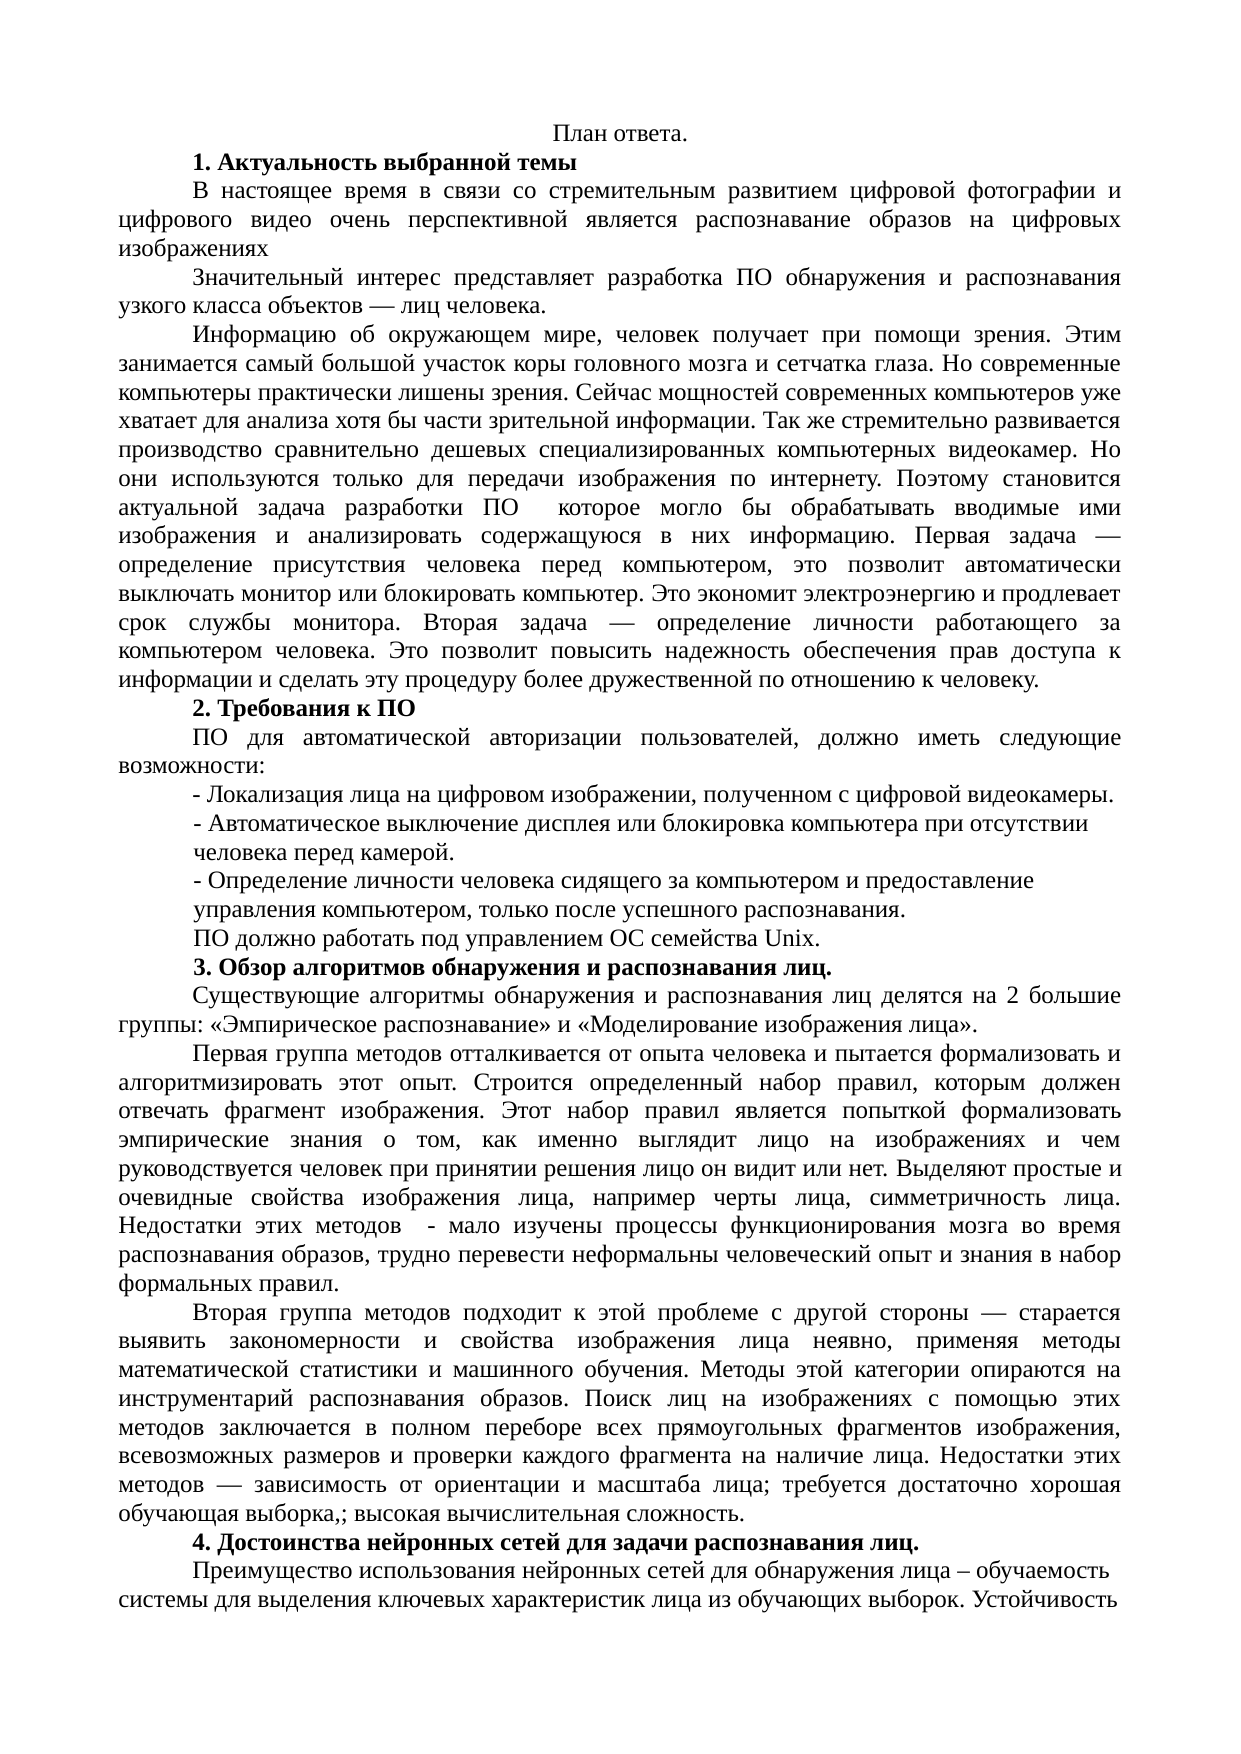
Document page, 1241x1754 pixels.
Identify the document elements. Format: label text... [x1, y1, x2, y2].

list - Определение личности человека сидящего за компьютером и предоставление управления компьютером, только после успешного распознавания. [156, 866, 1122, 923]
text 4. Достоинства нейронных сетей для задачи распознавания лиц. [118, 1527, 1122, 1556]
text Значительный интерес представляет разработка ПО обнаружения и распознавания узкого класса объектов — лиц человека. [118, 262, 1122, 319]
text - Локализация лица на цифровом изображении, полученном с цифровой видеокамеры. [118, 779, 1122, 808]
list ПО должно работать под управлением ОС семейства Unix. [156, 923, 1122, 952]
text Вторая группа методов подходит к этой проблеме с другой стороны — старается выявить закономерности и свойства изображения лица неявно, применяя методы математической статистики и машинного обучения. Методы этой категории опираются на инструментарий распознавания образов. Поиск лиц на изображениях с помощью этих методов заключается в полном переборе всех прямоугольных фрагментов изображения, всевозможных размеров и проверки каждого фрагмента на наличие лица. Недостатки этих методов — зависимость от ориентации и масштаба лица; требуется достаточно хорошая обучающая выборка,; высокая вычислительная сложность. [118, 1297, 1122, 1527]
text В настоящее время в связи со стремительным развитием цифровой фотографии и цифрового видео очень перспективной является распознавание образов на цифровых изображениях [118, 176, 1122, 262]
text 1. Актуальность выбранной темы [118, 147, 1122, 176]
text Первая группа методов отталкивается от опыта человека и пытается формализовать и алгоритмизировать этот опыт. Строится определенный набор правил, которым должен отвечать фрагмент изображения. Этот набор правил является попыткой формализовать эмпирические знания о том, как именно выглядит лицо на изображениях и чем руководствуется человек при принятии решения лицо он видит или нет. Выделяют простые и очевидные свойства изображения лица, например черты лица, симметричность лица. Недостатки этих методов - мало изучены процессы функционирования мозга во время распознавания образов, трудно перевести неформальны человеческий опыт и знания в набор формальных правил. [118, 1038, 1122, 1297]
text ПО для автоматической авторизации пользователей, должно иметь следующие возможности: [118, 722, 1122, 779]
text План ответа. [118, 118, 1122, 147]
text Преимущество использования нейронных сетей для обнаружения лица – обучаемость системы для выделения ключевых характеристик лица из обучающих выборок. Устойчивость [118, 1556, 1122, 1613]
text 2. Требования к ПО [118, 693, 1122, 722]
text Существующие алгоритмы обнаружения и распознавания лиц делятся на 2 большие группы: «Эмпирическое распознавание» и «Моделирование изображения лица». [118, 981, 1122, 1038]
list 3. Обзор алгоритмов обнаружения и распознавания лиц. [156, 952, 1122, 981]
list - Автоматическое выключение дисплея или блокировка компьютера при отсутствии человека перед камерой. [156, 808, 1122, 866]
text Информацию об окружающем мире, человек получает при помощи зрения. Этим занимается самый большой участок коры головного мозга и сетчатка глаза. Но современные компьютеры практически лишены зрения. Сейчас мощностей современных компьютеров уже хватает для анализа хотя бы части зрительной информации. Так же стремительно развивается производство сравнительно дешевых специализированных компьютерных видеокамер. Но они используются только для передачи изображения по интернету. Поэтому становится актуальной задача разработки ПО которое могло бы обрабатывать вводимые ими изображения и анализировать содержащуюся в них информацию. Первая задача — определение присутствия человека перед компьютером, это позволит автоматически выключать монитор или блокировать компьютер. Это экономит электроэнергию и продлевает срок службы монитора. Вторая задача — определение личности работающего за компьютером человека. Это позволит повысить надежность обеспечения прав доступа к информации и сделать эту процедуру более дружественной по отношению к человеку. [118, 319, 1122, 693]
